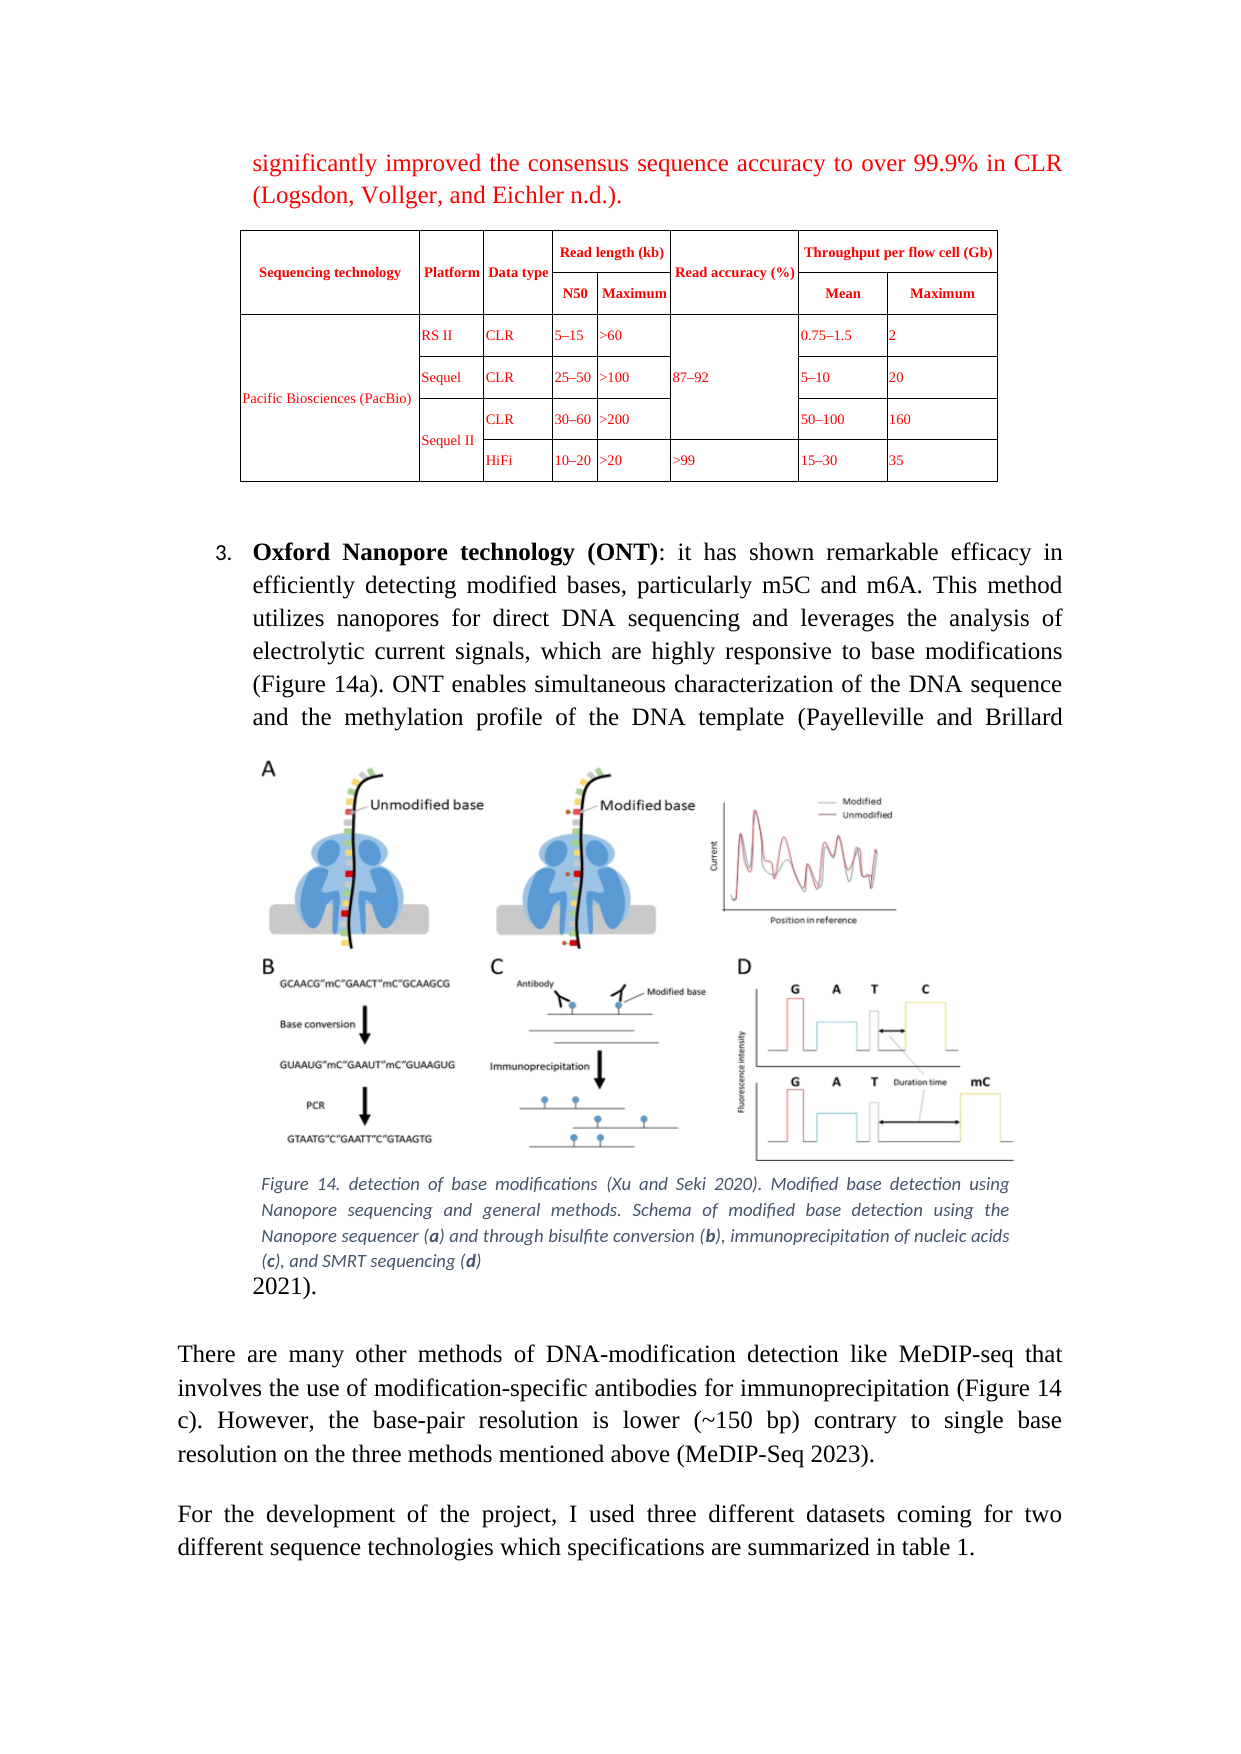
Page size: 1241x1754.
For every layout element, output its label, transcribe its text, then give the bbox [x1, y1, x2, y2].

table_cell CLR [484, 399, 552, 439]
list The PacBio platform offers two types of data: continuous long reads (CLR) and high-fidelity (HiFi) reads. CLR data is generated by sequencing a SMRTbell template with a DNA insert larger than 30 kb. The insert is represented by yellow for the forward strand and purple for the reverse. Due to the large insert size, the polymerase often achieves only a single subread through one strand of the template (Figure 12). SMRT technology has low accuracy for CLR reads (approximately 85%), however, increasing the size of the data generated a high coverage can be achieved by a single flow cell. This higher coverage has significantly improved the consensus sequence accuracy to over 99.9% in CLR (Logsdon, Vollger, and Eichler n.d.). [252, 148, 1063, 209]
table_header Read length (kb) [553, 231, 670, 272]
table_header Data type [484, 231, 552, 314]
table_cell 35 [888, 440, 997, 481]
table_cell 87–92 [671, 315, 798, 439]
table_cell Sequel II [420, 399, 483, 481]
table_cell Sequel [420, 357, 483, 397]
table_cell 0.75–1.5 [799, 315, 887, 356]
list Oxford Nanopore technology (ONT): it has shown remarkable efficacy in efficiently detecting modified bases, particularly m5C and m6A. This method utilizes nanopores for direct DNA sequencing and leverages the analysis of electrolytic current signals, which are highly responsive to base modifications (Figure 14a). ONT enables simultaneous characterization of the DNA sequence and the methylation profile of the DNA template (Payelleville and Brillard 2021). [215, 537, 1063, 1300]
table_cell 160 [888, 399, 997, 439]
table_cell >200 [598, 399, 670, 439]
table_header Read accuracy (%) [671, 231, 798, 314]
table_cell >60 [598, 315, 670, 356]
table_cell Maximum [598, 273, 670, 314]
table_cell 10–20 [553, 440, 597, 481]
table_cell CLR [484, 315, 552, 356]
table_cell 25–50 [553, 357, 597, 397]
table_header Throughput per flow cell (Gb) [799, 231, 997, 272]
text There are many other methods of DNA-modification detection like MeDIP-seq that involves the use of modification-specific antibodies for immunoprecipitation (Figure 14 c). However, the base-pair resolution is lower (~150 bp) contrary to single base resolution on the three methods mentioned above (MeDIP-Seq 2023). [177, 1339, 1063, 1467]
table_cell Mean [799, 273, 887, 314]
table_cell >99 [671, 440, 798, 481]
table_cell N50 [553, 273, 597, 314]
table_cell HiFi [484, 440, 552, 481]
table_cell Pacific Biosciences (PacBio) [241, 315, 419, 481]
table_cell >100 [598, 357, 670, 397]
table_cell 50–100 [799, 399, 887, 439]
table_cell 2 [888, 315, 997, 356]
table_cell CLR [484, 357, 552, 397]
table_cell 15–30 [799, 440, 887, 481]
table_cell 30–60 [553, 399, 597, 439]
table_cell RS II [420, 315, 483, 356]
table_header Platform [420, 231, 483, 314]
table_cell >20 [598, 440, 670, 481]
table_cell 20 [888, 357, 997, 397]
table_header Sequencing technology [241, 231, 419, 314]
text For the development of the project, I used three different datasets coming for two different sequence technologies which specifications are summarized in table 1. [177, 1499, 1063, 1561]
table_cell 5–15 [553, 315, 597, 356]
table_cell 5–10 [799, 357, 887, 397]
table_cell Maximum [888, 273, 997, 314]
